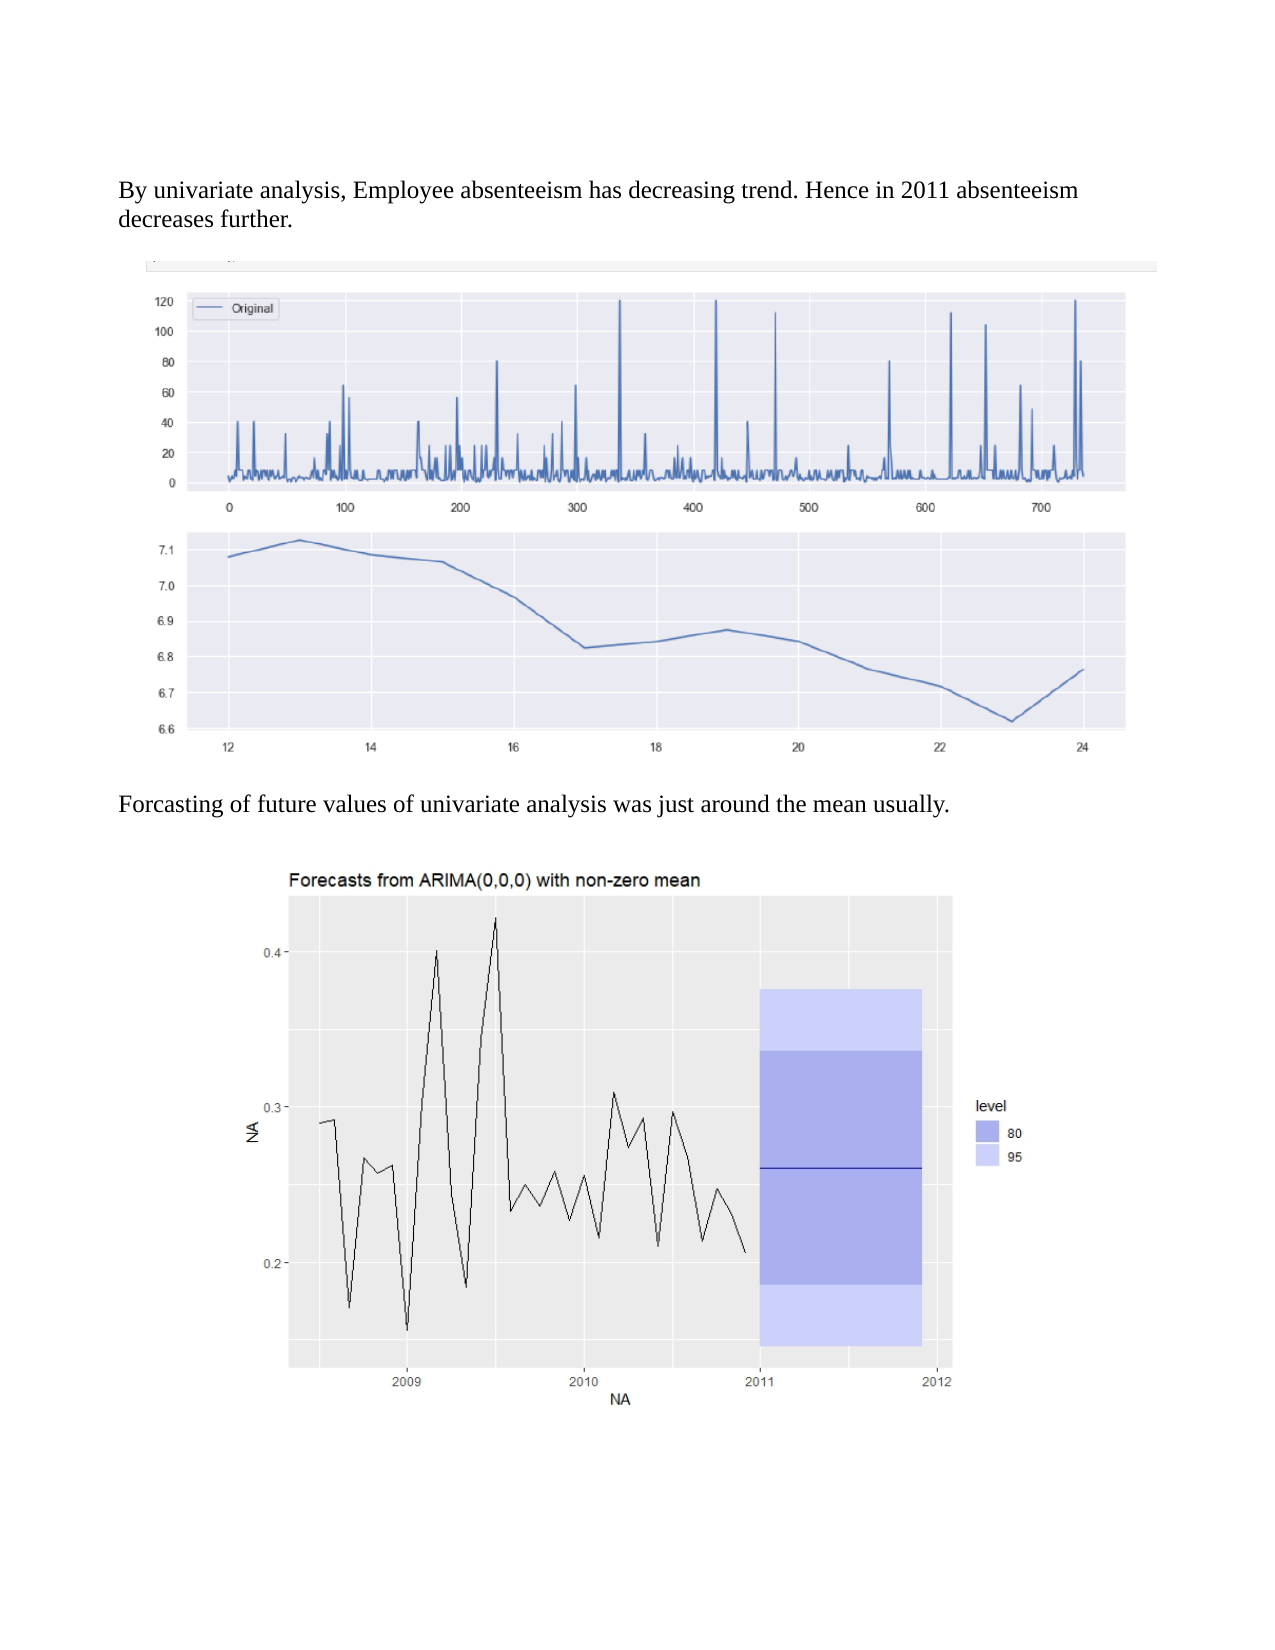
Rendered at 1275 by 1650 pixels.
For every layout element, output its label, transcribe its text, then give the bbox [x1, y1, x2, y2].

picture [237, 864, 1038, 1415]
text Forcasting of future values of univariate analysis was just around the mean usually. [118, 789, 1157, 818]
text By univariate analysis, Employee absenteeism has decreasing trend. Hence in 2011 absenteeism decreases further. [118, 176, 1157, 233]
picture [118, 261, 1157, 761]
